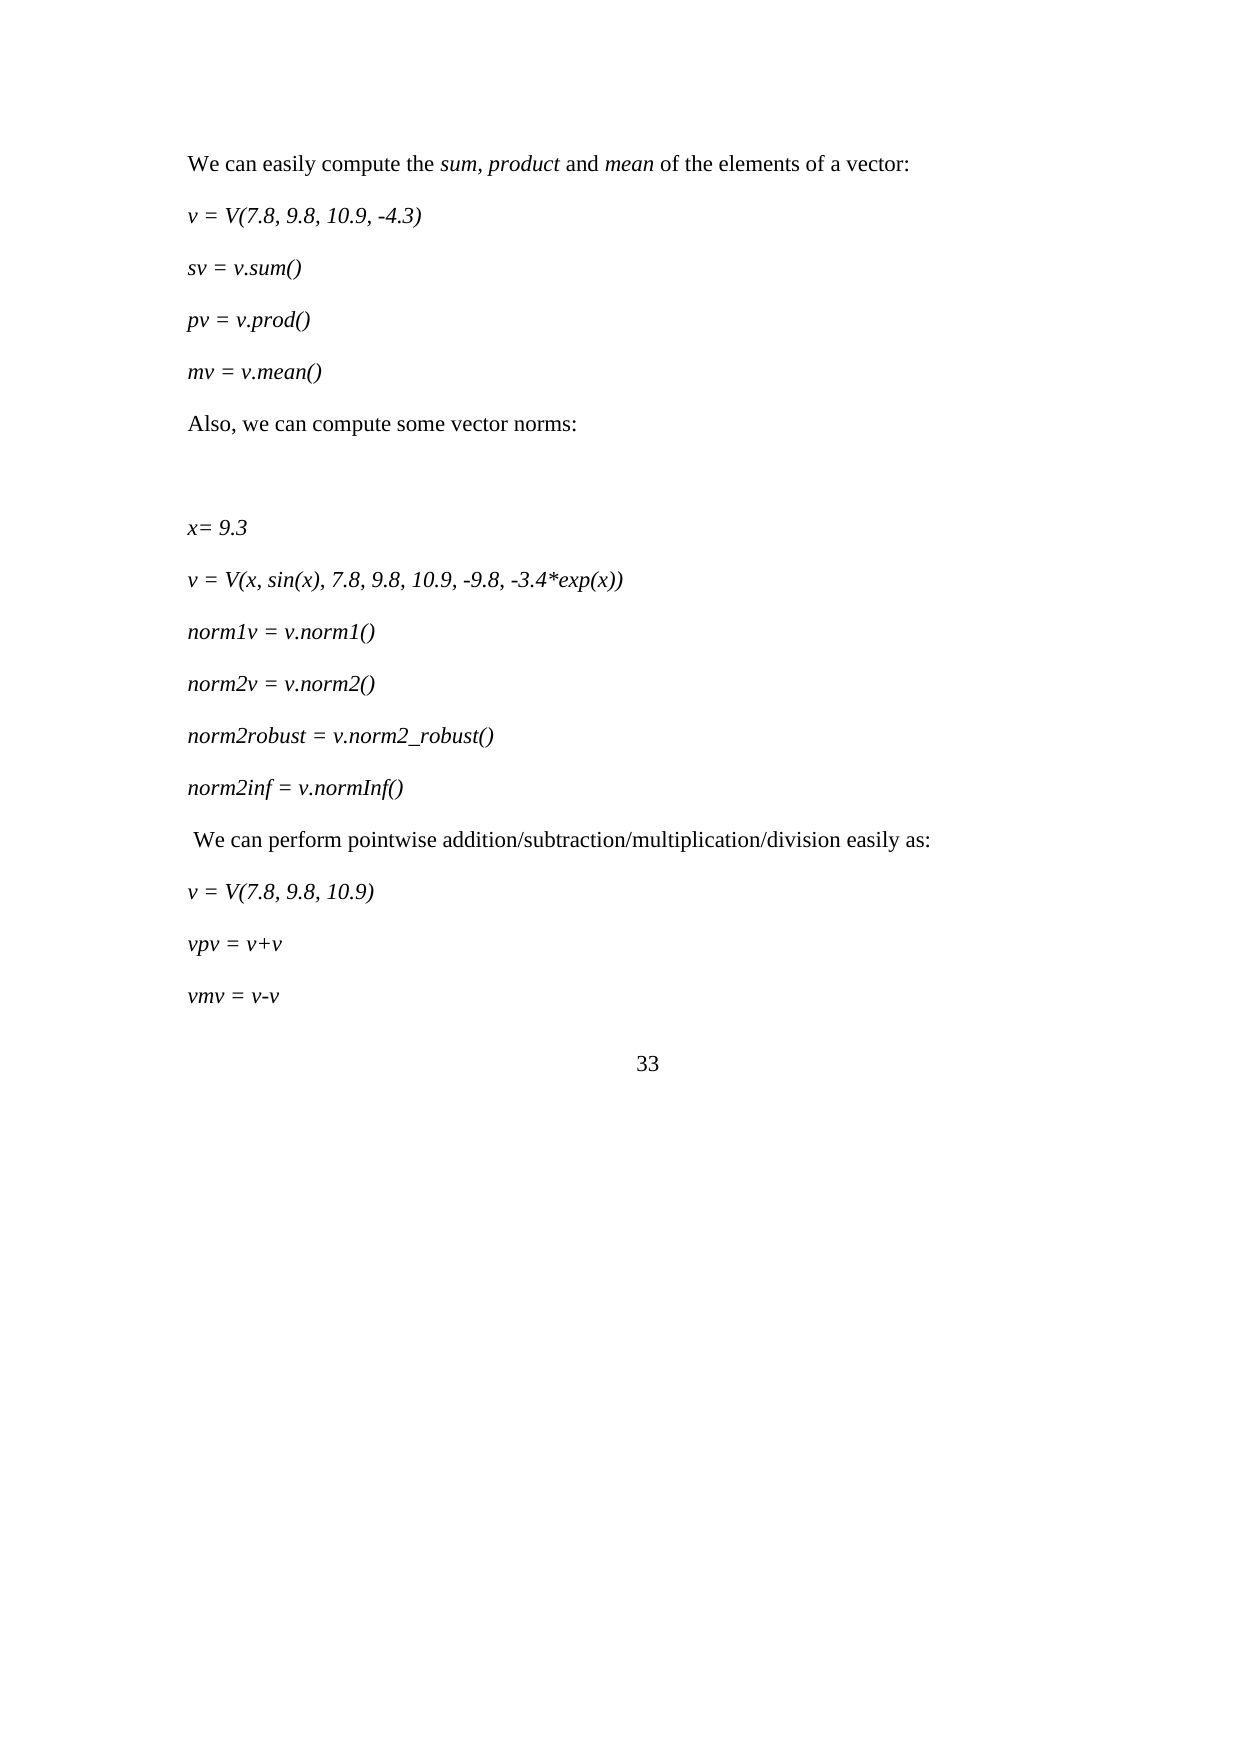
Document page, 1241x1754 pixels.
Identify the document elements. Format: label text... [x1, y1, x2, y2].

text v = V(7.8, 9.8, 10.9, -4.3) [187, 202, 1108, 228]
text vpv = v+v [187, 930, 1108, 956]
text Also, we can compute some vector norms: [187, 410, 1108, 436]
text We can perform pointwise addition/subtraction/multiplication/division easily as: [187, 826, 1108, 852]
text norm2robust = v.norm2_robust() [187, 722, 1108, 748]
text norm2v = v.norm2() [187, 670, 1108, 696]
text pv = v.prod() [187, 306, 1108, 332]
text vmv = v-v [187, 982, 1108, 1008]
text norm1v = v.norm1() [187, 618, 1108, 644]
text v = V(7.8, 9.8, 10.9) [187, 878, 1108, 904]
text norm2inf = v.normInf() [187, 774, 1108, 800]
text We can easily compute the sum, product and mean of the elements of a vector: [187, 150, 1108, 176]
text mv = v.mean() [187, 358, 1108, 384]
text sv = v.sum() [187, 254, 1108, 280]
text v = V(x, sin(x), 7.8, 9.8, 10.9, -9.8, -3.4*exp(x)) [187, 566, 1108, 592]
text x= 9.3 [187, 514, 1108, 540]
